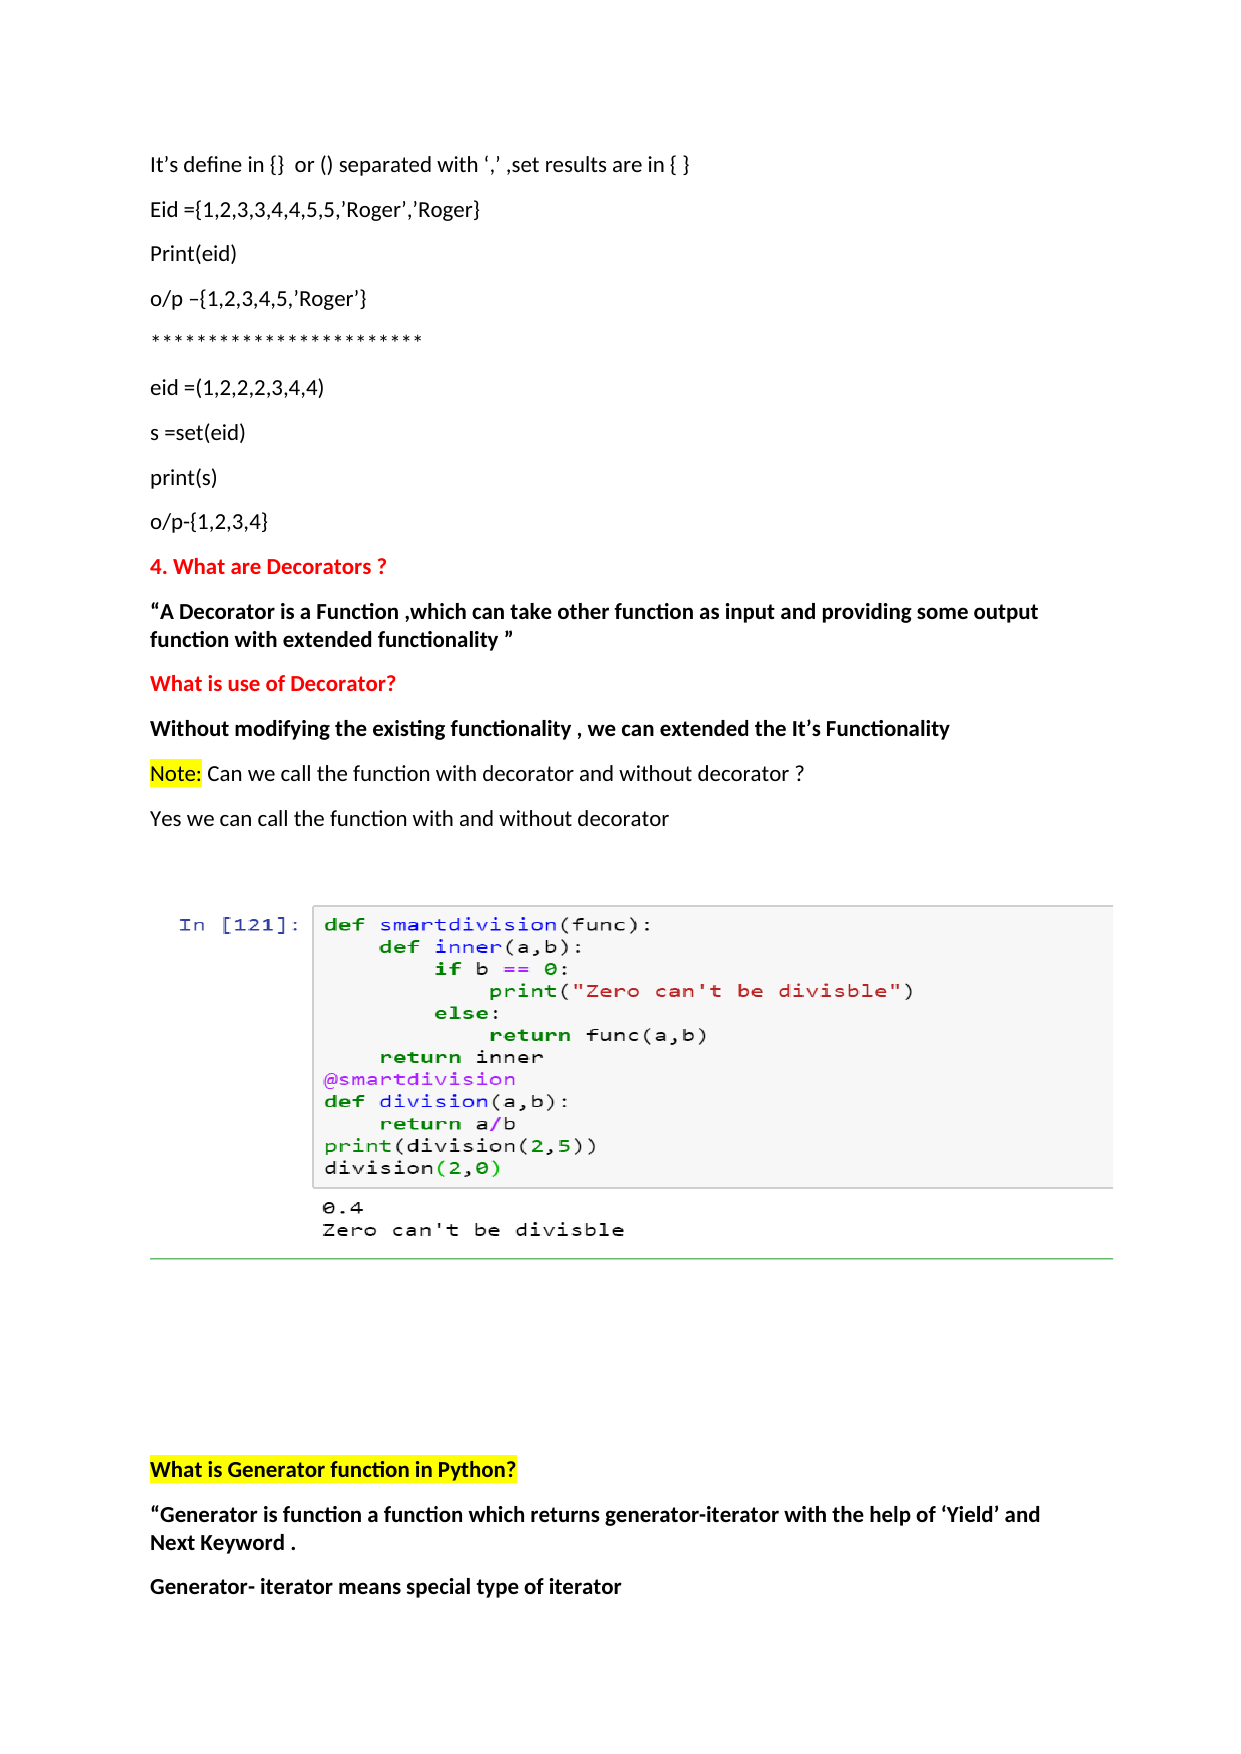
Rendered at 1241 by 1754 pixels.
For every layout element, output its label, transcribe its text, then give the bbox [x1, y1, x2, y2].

text s =set(eid) [150, 418, 1090, 446]
text Print(eid) [150, 239, 1090, 267]
text 4. What are Decorators ? [150, 552, 1090, 580]
text “Generator is function a function which returns generator-iterator with the help of ‘Yield’ and Next Keyword . [150, 1500, 1090, 1556]
text o/p –{1,2,3,4,5,’Roger’} [150, 284, 1090, 312]
text eid =(1,2,2,2,3,4,4) [150, 373, 1090, 401]
text What is Generator function in Python? [150, 1455, 1090, 1483]
text Generator- iterator means special type of iterator [150, 1572, 1090, 1600]
text ************************ [150, 329, 1090, 357]
text It’s define in {} or () separated with ‘,’ ,set results are in { } [150, 150, 1090, 178]
text Note: Can we call the function with decorator and without decorator ? [150, 759, 1090, 787]
text Eid ={1,2,3,3,4,4,5,5,’Roger’,’Roger} [150, 195, 1090, 223]
text print(s) [150, 463, 1090, 491]
text o/p-{1,2,3,4} [150, 507, 1090, 536]
text What is use of Decorator? [150, 669, 1090, 698]
text “A Decorator is a Function ,which can take other function as input and providing some output function with extended functionality ” [150, 597, 1090, 653]
text Yes we can call the function with and without decorator [150, 804, 1090, 832]
text Without modifying the existing functionality , we can extended the It’s Functionality [150, 714, 1090, 742]
